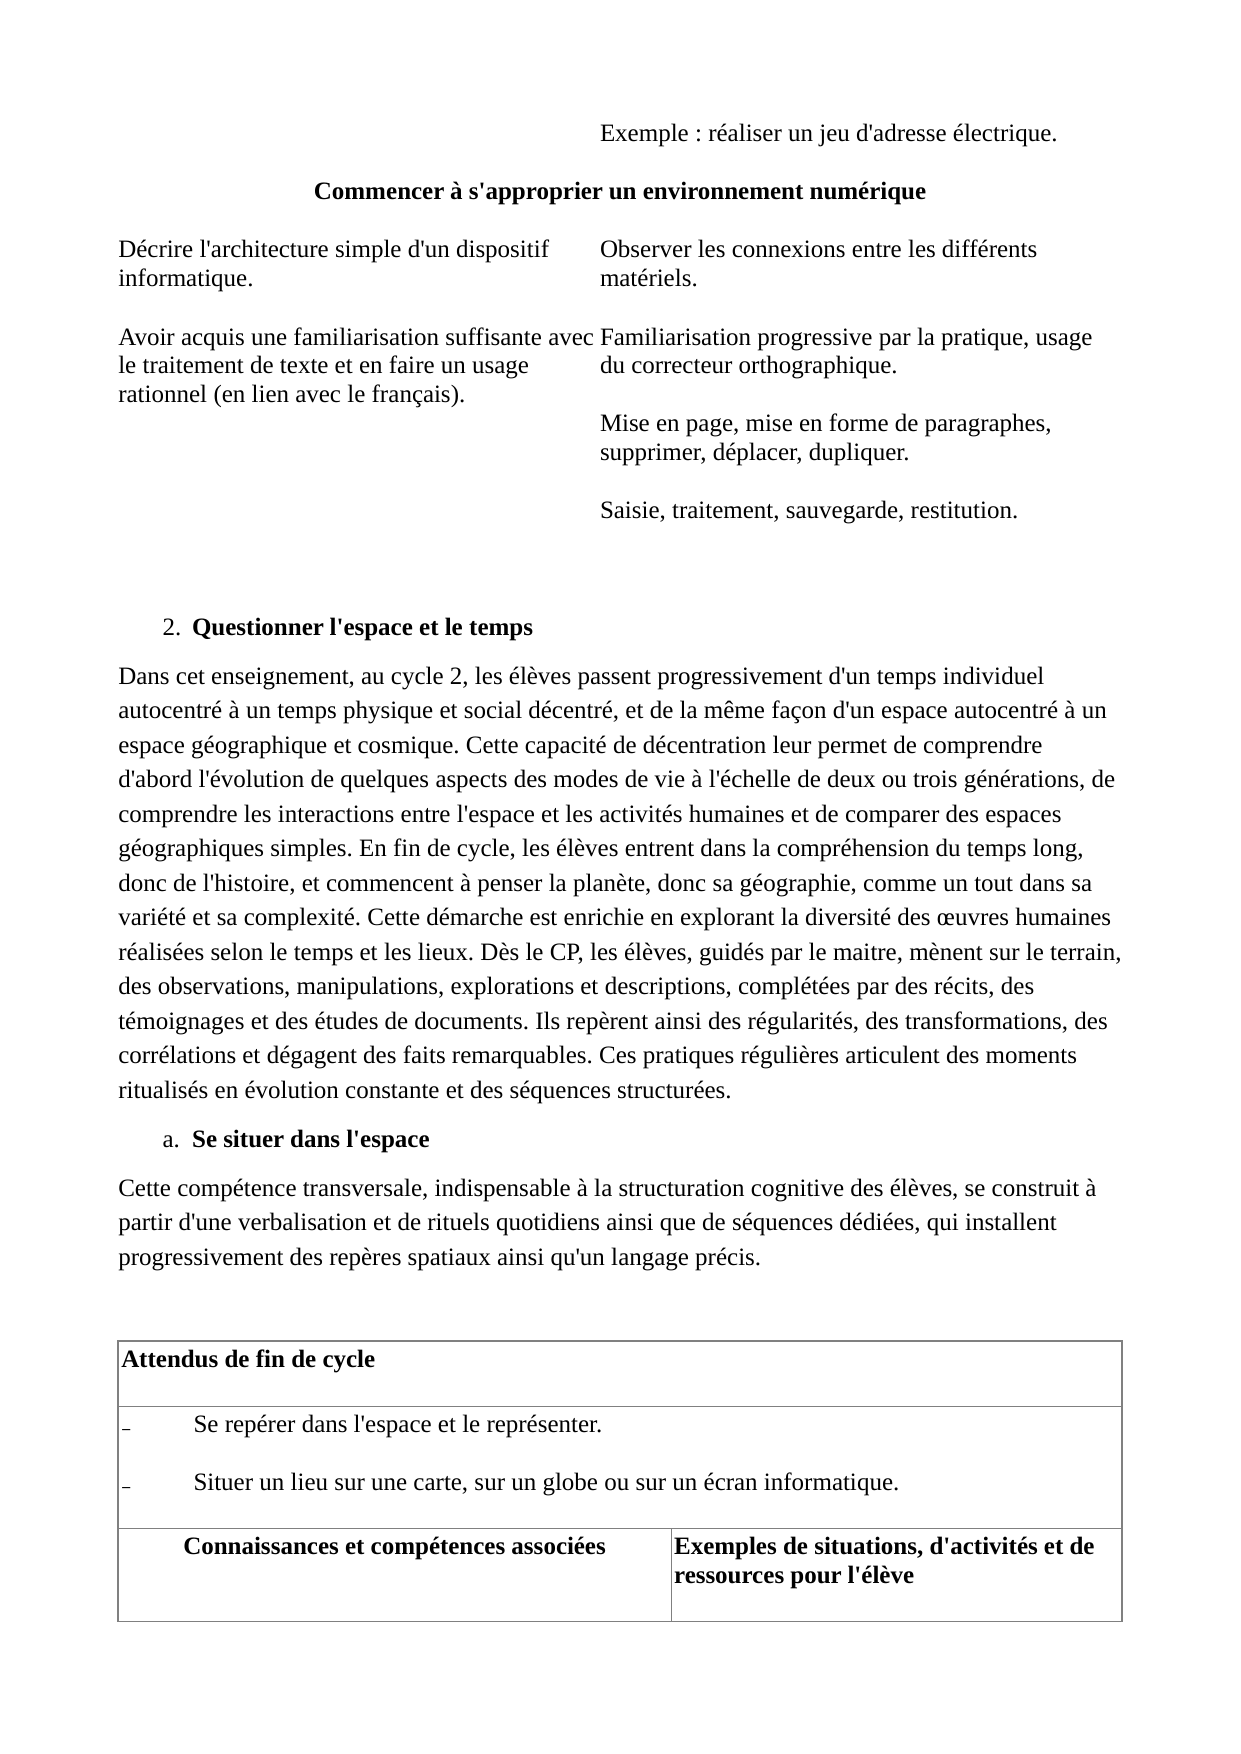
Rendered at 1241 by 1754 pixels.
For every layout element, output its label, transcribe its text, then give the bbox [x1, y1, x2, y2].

table_header Attendus de fin de cycle [119, 1342, 1121, 1406]
text Cette compétence transversale, indispensable à la structuration cognitive des élèves, se construit à partir d'une verbalisation et de rituels quotidiens ainsi que de séquences dédiées, qui installent progressivement des repères spatiaux ainsi qu'un langage précis. [118, 1173, 1122, 1271]
table_cell Exemple : réaliser un jeu d'adresse électrique. [600, 118, 1122, 176]
table_cell Décrire l'architecture simple d'un dispositif informatique. Avoir acquis une familiarisation suffisante avec le traitement de texte et en faire un usage rationnel (en lien avec le français). [118, 235, 600, 612]
table_cell Exemples de situations, d'activités et de ressources pour l'élève [672, 1529, 1121, 1621]
table_cell ₋ Se repérer dans l'espace et le représenter. ₋ Situer un lieu sur une carte, sur un globe ou sur un écran informatique. [119, 1407, 1121, 1528]
table_cell Commencer à s'approprier un environnement numérique [118, 176, 1122, 234]
list Questionner l'espace et le temps [162, 612, 1122, 641]
table_cell Observer les connexions entre les différents matériels. Familiarisation progressive par la pratique, usage du correcteur orthographique. Mise en page, mise en forme de paragraphes, supprimer, déplacer, dupliquer. Saisie, traitement, sauvegarde, restitution. [600, 235, 1122, 612]
table_cell [118, 118, 600, 176]
list Se situer dans l'espace [162, 1124, 1122, 1153]
text Dans cet enseignement, au cycle 2, les élèves passent progressivement d'un temps individuel autocentré à un temps physique et social décentré, et de la même façon d'un espace autocentré à un espace géographique et cosmique. Cette capacité de décentration leur permet de comprendre d'abord l'évolution de quelques aspects des modes de vie à l'échelle de deux ou trois générations, de comprendre les interactions entre l'espace et les activités humaines et de comparer des espaces géographiques simples. En fin de cycle, les élèves entrent dans la compréhension du temps long, donc de l'histoire, et commencent à penser la planète, donc sa géographie, comme un tout dans sa variété et sa complexité. Cette démarche est enrichie en explorant la diversité des œuvres humaines réalisées selon le temps et les lieux. Dès le CP, les élèves, guidés par le maitre, mènent sur le terrain, des observations, manipulations, explorations et descriptions, complétées par des récits, des témoignages et des études de documents. Ils repèrent ainsi des régularités, des transformations, des corrélations et dégagent des faits remarquables. Ces pratiques régulières articulent des moments ritualisés en évolution constante et des séquences structurées. [118, 661, 1122, 1103]
table_cell Connaissances et compétences associées [119, 1529, 671, 1621]
